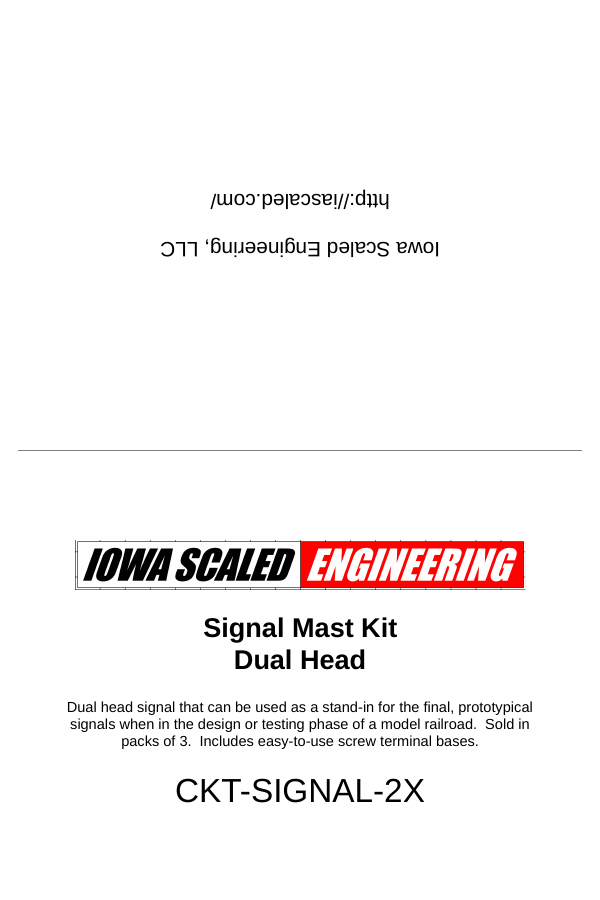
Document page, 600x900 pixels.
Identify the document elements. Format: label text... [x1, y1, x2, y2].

text Signal Mast Kit Dual Head [37, 612, 562, 675]
text CKT-SIGNAL-2X [37, 771, 562, 809]
text Dual head signal that can be used as a stand-in for the final, prototypical signals when in the design or testing phase of a model railroad. Sold in packs of 3. Includes easy-to-use screw terminal bases. [66, 699, 534, 749]
picture [75, 540, 525, 590]
